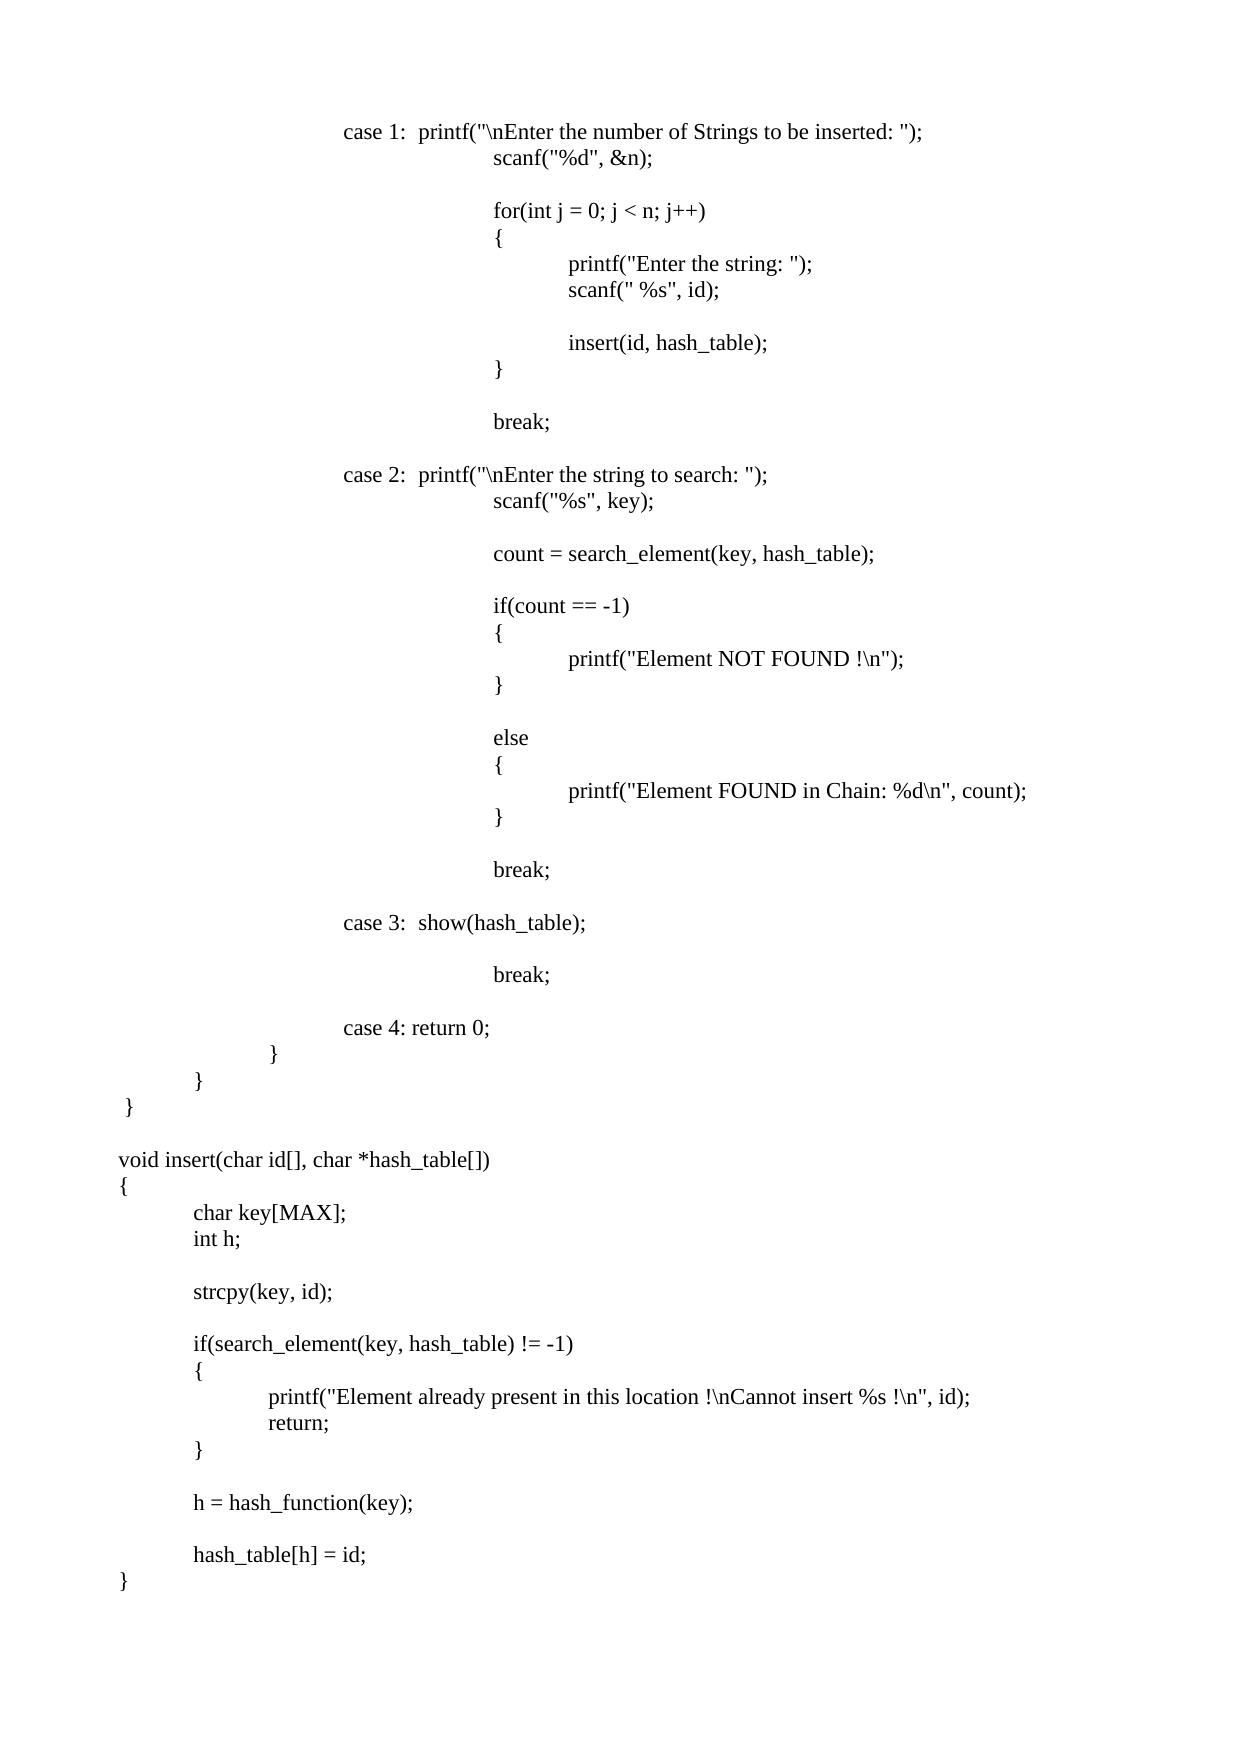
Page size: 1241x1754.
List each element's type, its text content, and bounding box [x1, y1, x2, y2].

text scanf(" %s", id); [118, 276, 1122, 303]
text if(count == -1) [118, 592, 1122, 619]
text break; [118, 961, 1122, 988]
text { [118, 223, 1122, 250]
text } [118, 355, 1122, 382]
text count = search_element(key, hash_table); [118, 540, 1122, 566]
text } [118, 1093, 1122, 1119]
text char key[MAX]; [118, 1199, 1122, 1225]
text printf("Element FOUND in Chain: %d\n", count); [118, 777, 1122, 803]
text printf("Element NOT FOUND !\n"); [118, 645, 1122, 672]
text break; [118, 856, 1122, 882]
text } [118, 803, 1122, 830]
text case 4: return 0; [118, 1014, 1122, 1041]
text { [118, 1357, 1122, 1383]
text { [118, 619, 1122, 645]
text printf("Enter the string: "); [118, 250, 1122, 276]
text strcpy(key, id); [118, 1278, 1122, 1304]
text insert(id, hash_table); [118, 329, 1122, 355]
text { [118, 1172, 1122, 1199]
text { [118, 751, 1122, 777]
text int h; [118, 1225, 1122, 1251]
text for(int j = 0; j < n; j++) [118, 197, 1122, 223]
text printf("Element already present in this location !\nCannot insert %s !\n", id); [118, 1383, 1122, 1409]
text return; [118, 1409, 1122, 1436]
text scanf("%s", key); [118, 487, 1122, 513]
text } [118, 1067, 1122, 1093]
text case 1: printf("\nEnter the number of Strings to be inserted: "); [118, 118, 1122, 144]
text break; [118, 408, 1122, 434]
text else [118, 724, 1122, 751]
text void insert(char id[], char *hash_table[]) [118, 1146, 1122, 1172]
text } [118, 1041, 1122, 1067]
text } [118, 672, 1122, 698]
text h = hash_function(key); [118, 1488, 1122, 1515]
text case 3: show(hash_table); [118, 909, 1122, 935]
text case 2: printf("\nEnter the string to search: "); [118, 461, 1122, 487]
text hash_table[h] = id; [118, 1541, 1122, 1568]
text } [118, 1436, 1122, 1462]
text scanf("%d", &n); [118, 144, 1122, 171]
text if(search_element(key, hash_table) != -1) [118, 1330, 1122, 1357]
text } [118, 1568, 1122, 1594]
